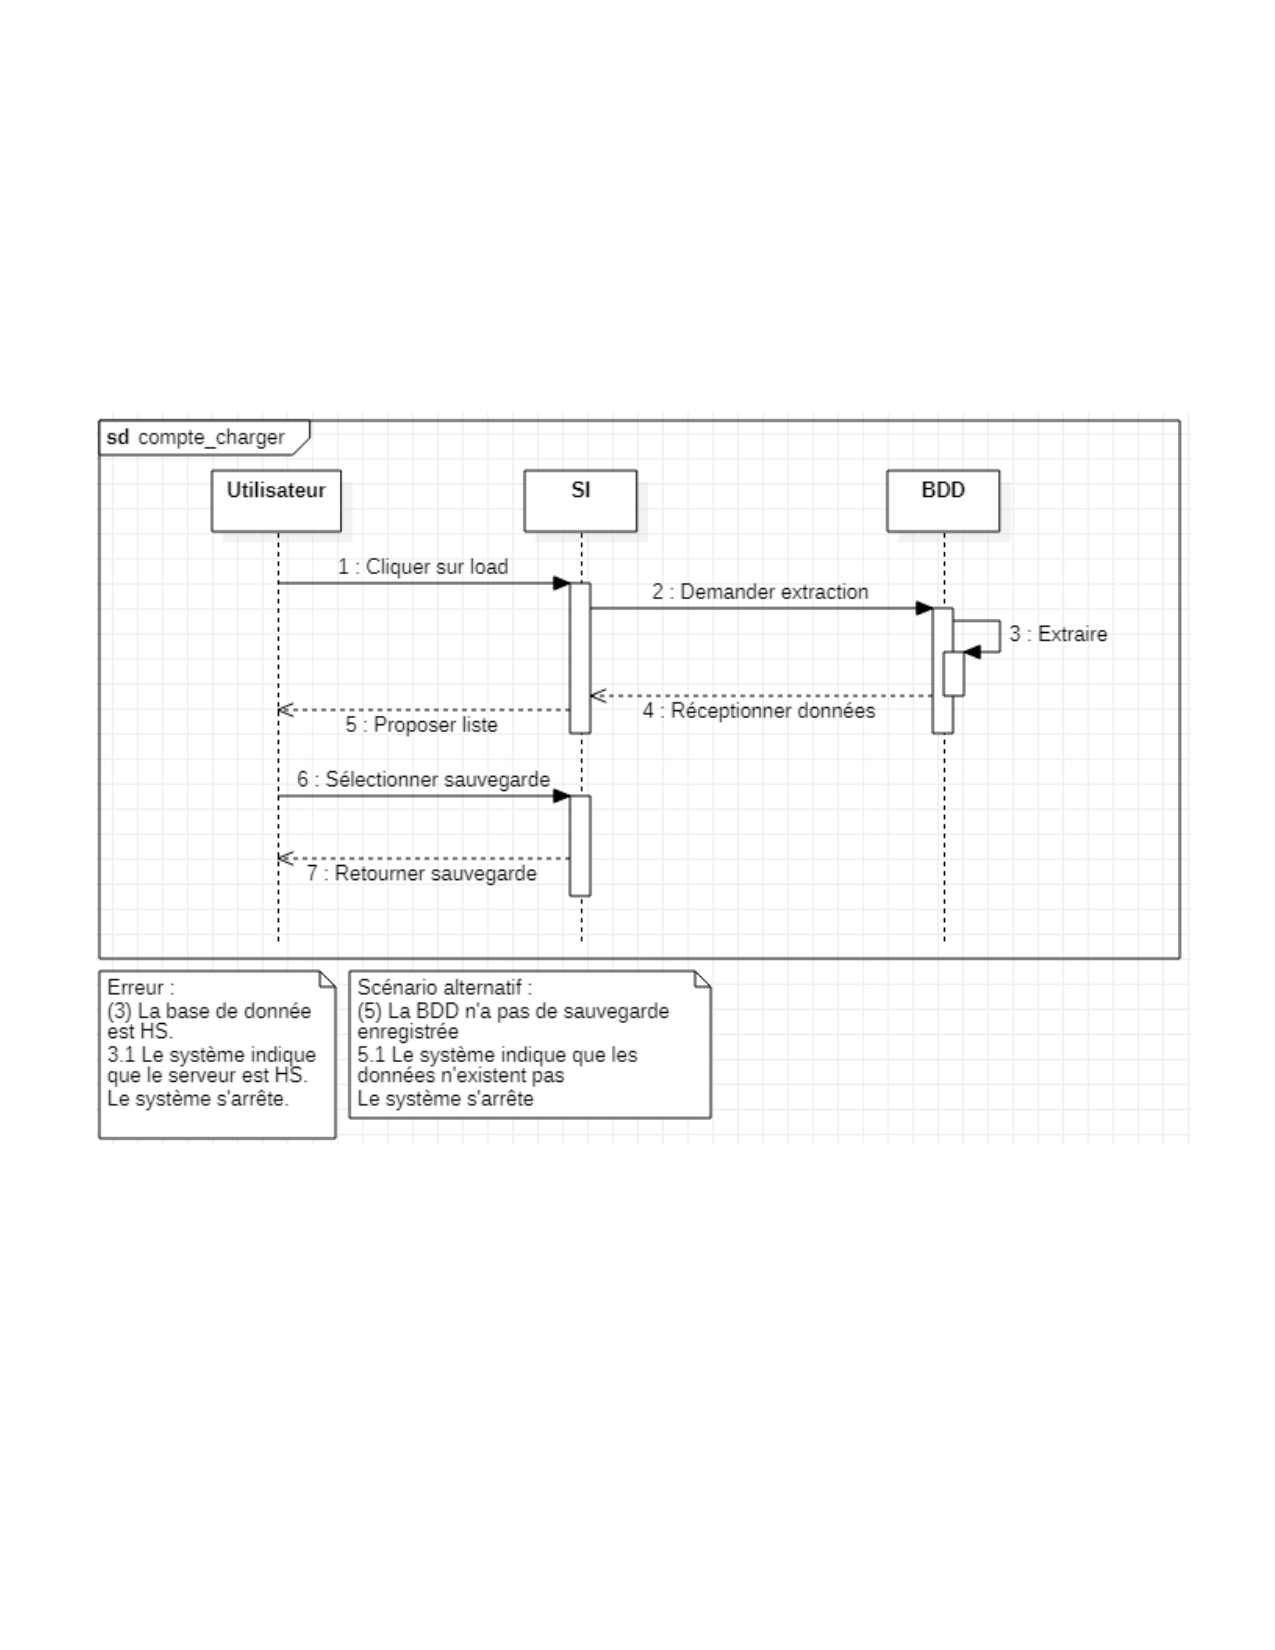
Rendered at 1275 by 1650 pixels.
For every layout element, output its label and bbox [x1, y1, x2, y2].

picture [95, 413, 1191, 1145]
